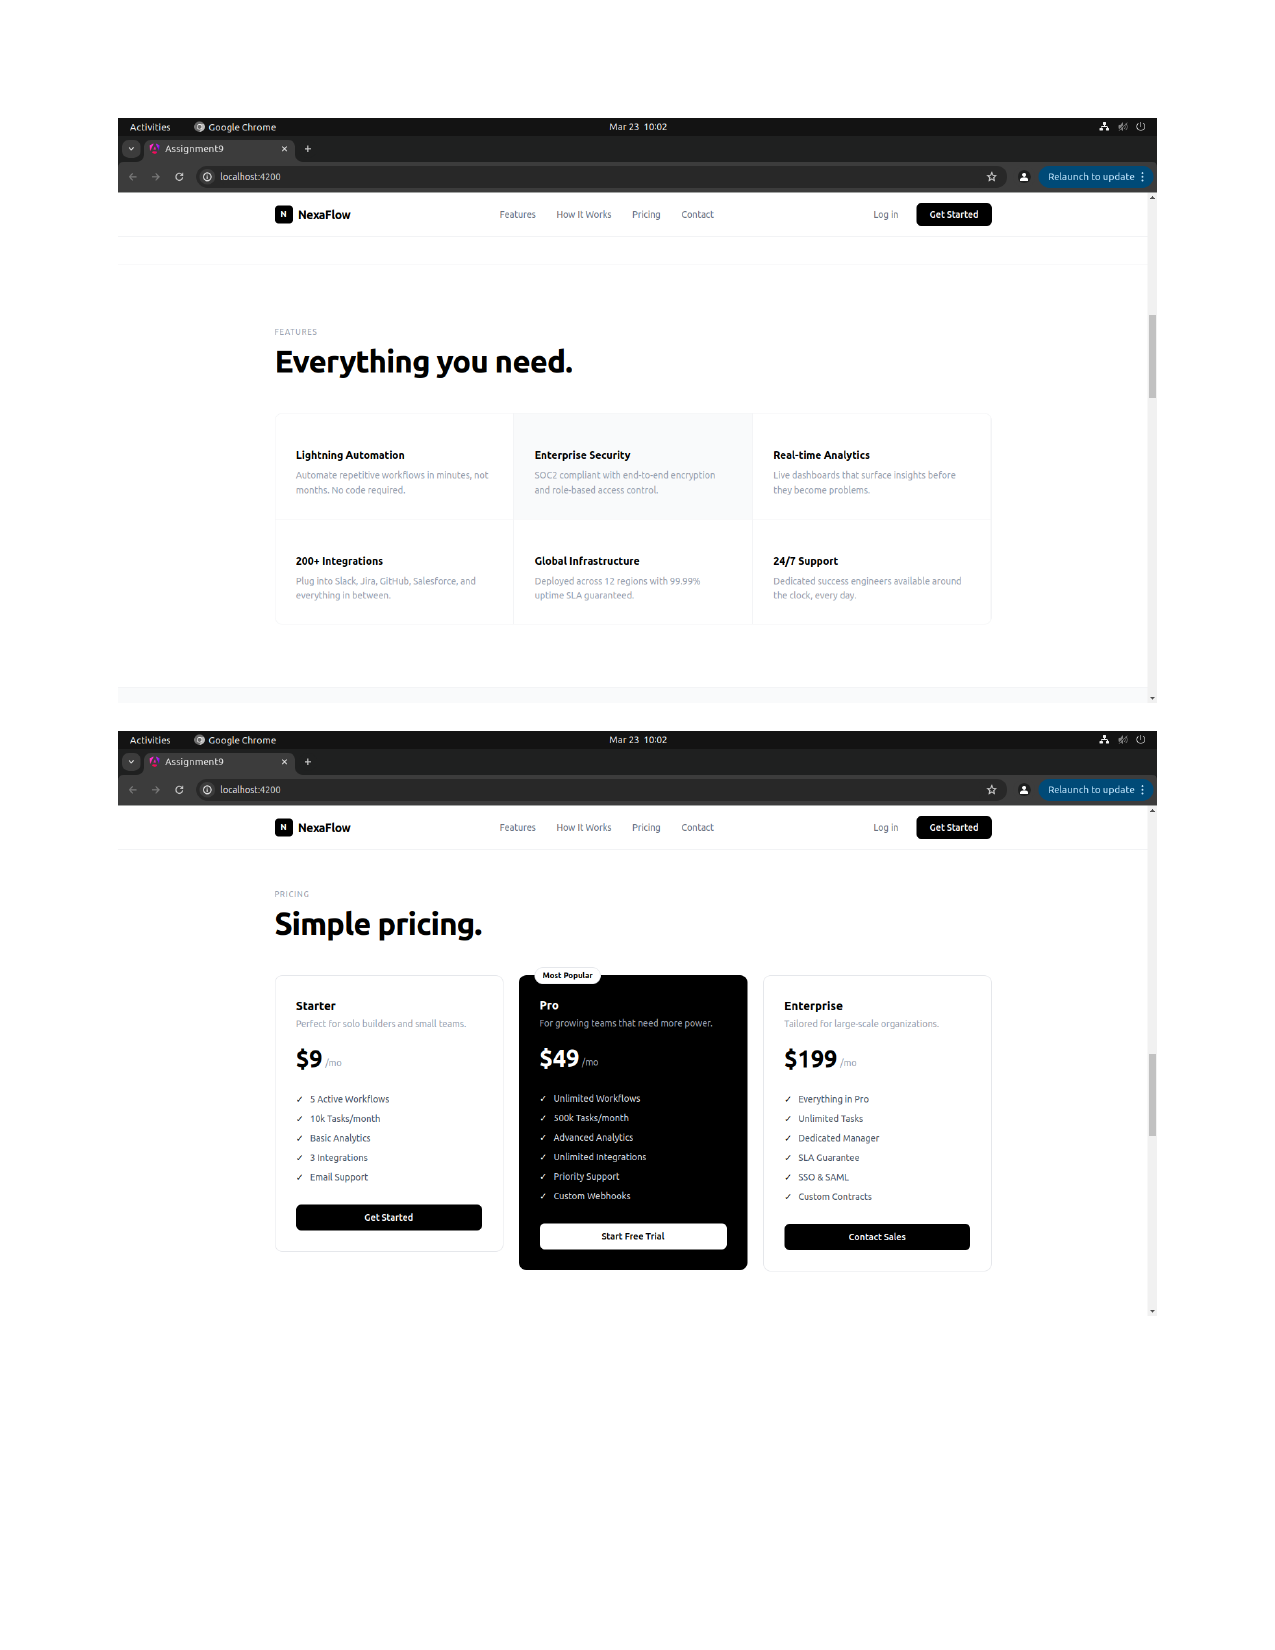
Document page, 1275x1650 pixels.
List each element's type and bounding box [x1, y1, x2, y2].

picture [118, 118, 1157, 703]
picture [118, 731, 1157, 1316]
